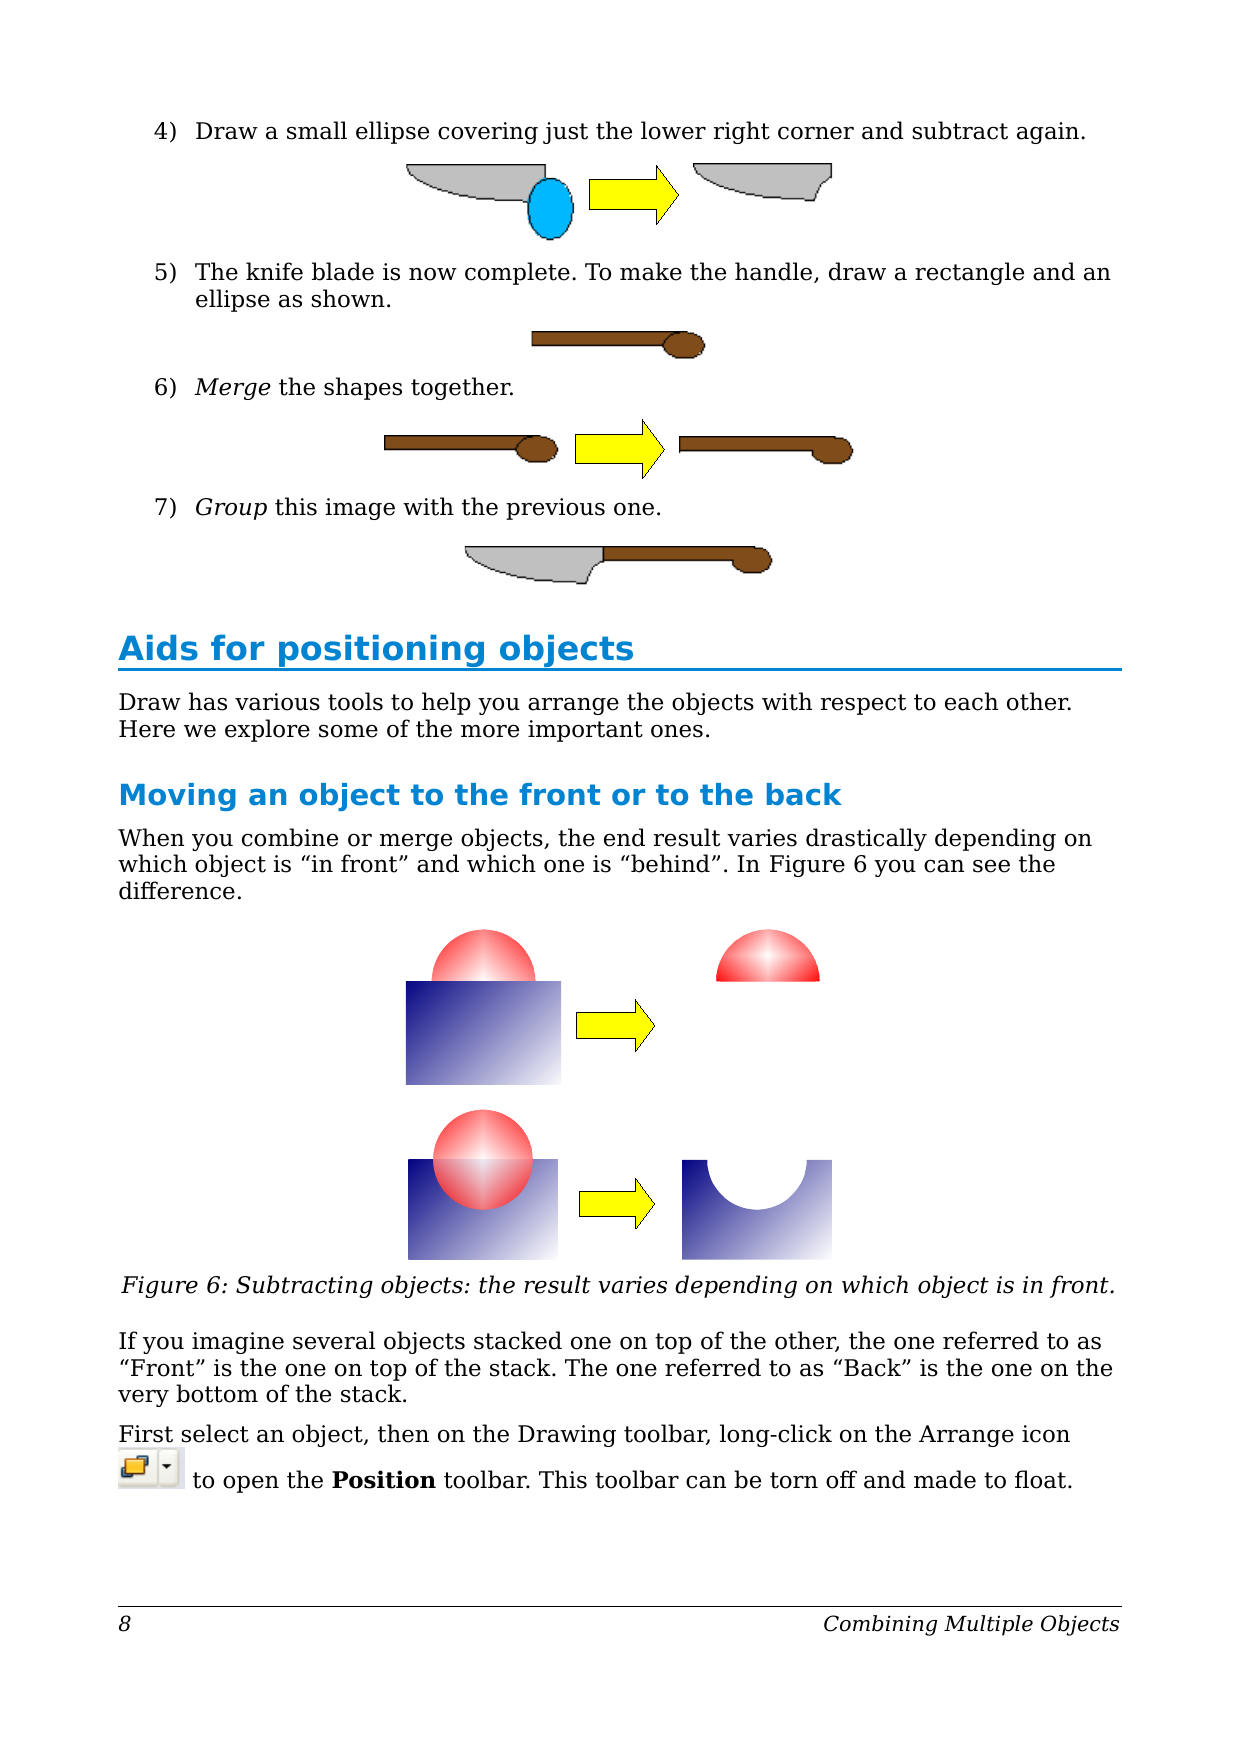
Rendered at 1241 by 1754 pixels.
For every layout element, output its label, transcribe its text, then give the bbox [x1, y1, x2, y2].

list The knife blade is now complete. To make the handle, draw a rectangle and an ellipse as shown. [177, 259, 1122, 313]
subtitle Moving an object to the front or to the back [118, 778, 1122, 812]
text First select an object, then on the Drawing toolbar, long-click on the Arrange icon to open the Position toolbar. This toolbar can be torn off and made to float. [118, 1421, 1122, 1494]
list Group this image with the previous one. [177, 494, 1122, 521]
list Merge the shapes together. [177, 374, 1122, 401]
picture [406, 164, 576, 242]
picture [118, 1447, 185, 1489]
subtitle Aids for positioning objects [118, 630, 1122, 668]
picture [531, 331, 709, 362]
text Figure 6: Subtracting objects: the result varies depending on which object is in front. [118, 1272, 1122, 1299]
list Draw a small ellipse covering just the lower right corner and subtract again. [177, 118, 1122, 145]
picture [679, 436, 857, 477]
text Draw has various tools to help you arrange the objects with respect to each other. Here we explore some of the more important ones. [118, 689, 1122, 743]
picture [464, 546, 776, 586]
picture [384, 435, 562, 466]
text If you imagine several objects stacked one on top of the other, the one referred to as “Front” is the one on top of the stack. The one referred to as “Back” is the one on the very bottom of the stack. [118, 1328, 1122, 1408]
picture [693, 163, 834, 203]
text When you combine or merge objects, the end result varies drastically depending on which object is “in front” and which one is “behind”. In Figure 6 you can see the difference. [118, 825, 1122, 905]
